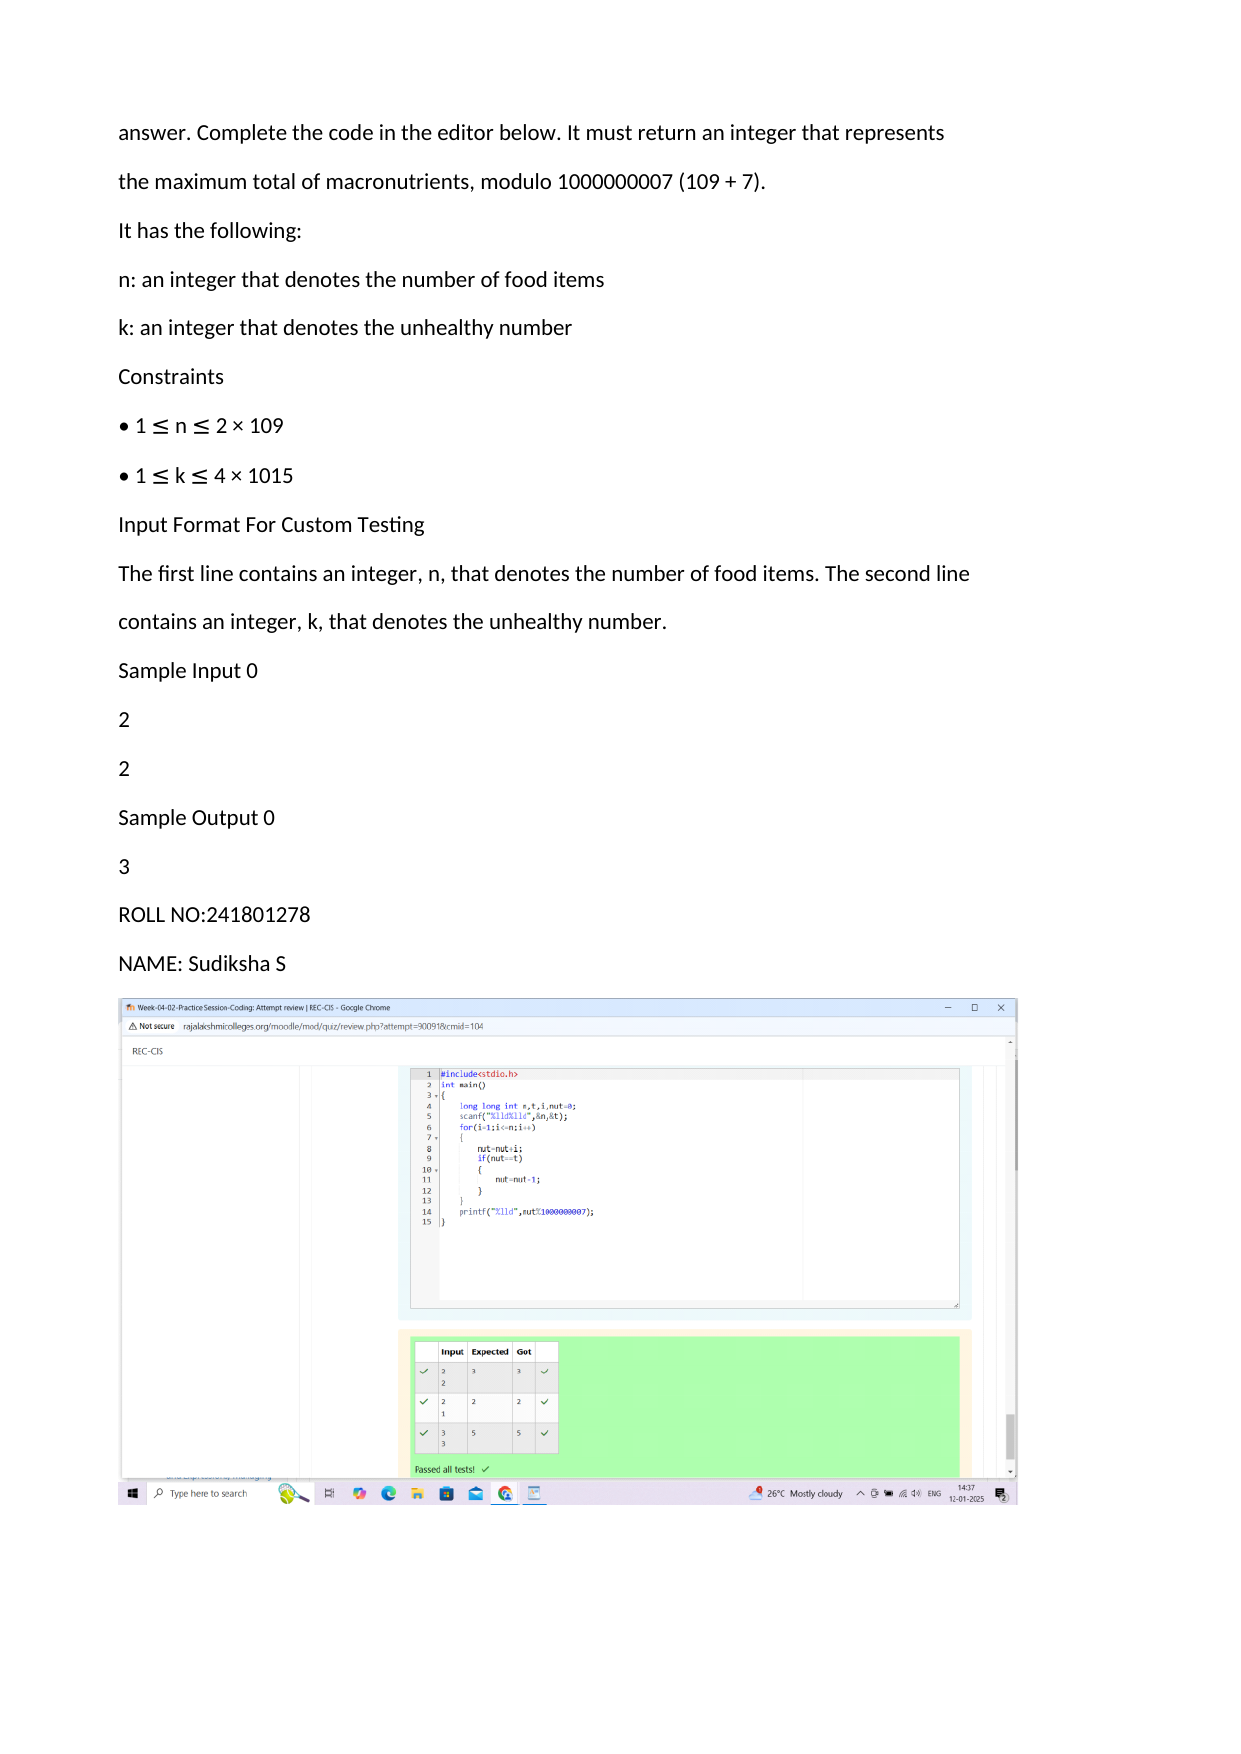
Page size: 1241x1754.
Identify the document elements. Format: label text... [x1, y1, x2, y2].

text Input Format For Custom Testing [118, 510, 1122, 538]
text NAME: Sudiksha S [118, 949, 1122, 977]
text 3 [118, 852, 1122, 880]
text k: an integer that denotes the unhealthy number [118, 313, 1122, 342]
text • 1 ≤ n ≤ 2 × 109 [118, 411, 1122, 440]
text 2 [118, 705, 1122, 733]
text ROLL NO:241801278 [118, 901, 1122, 929]
text contains an integer, k, that denotes the unhealthy number. [118, 607, 1122, 636]
text Constraints [118, 362, 1122, 390]
text The first line contains an integer, n, that denotes the number of food items. The second line [118, 559, 1122, 587]
text answer. Complete the code in the editor below. It must return an integer that represents [118, 118, 1122, 146]
text Sample Input 0 [118, 656, 1122, 684]
text the maximum total of macronutrients, modulo 1000000007 (109 + 7). [118, 167, 1122, 195]
text n: an integer that denotes the number of food items [118, 265, 1122, 293]
text 2 [118, 754, 1122, 782]
text Sample Output 0 [118, 803, 1122, 831]
text It has the following: [118, 216, 1122, 244]
text • 1 ≤ k ≤ 4 × 1015 [118, 461, 1122, 489]
